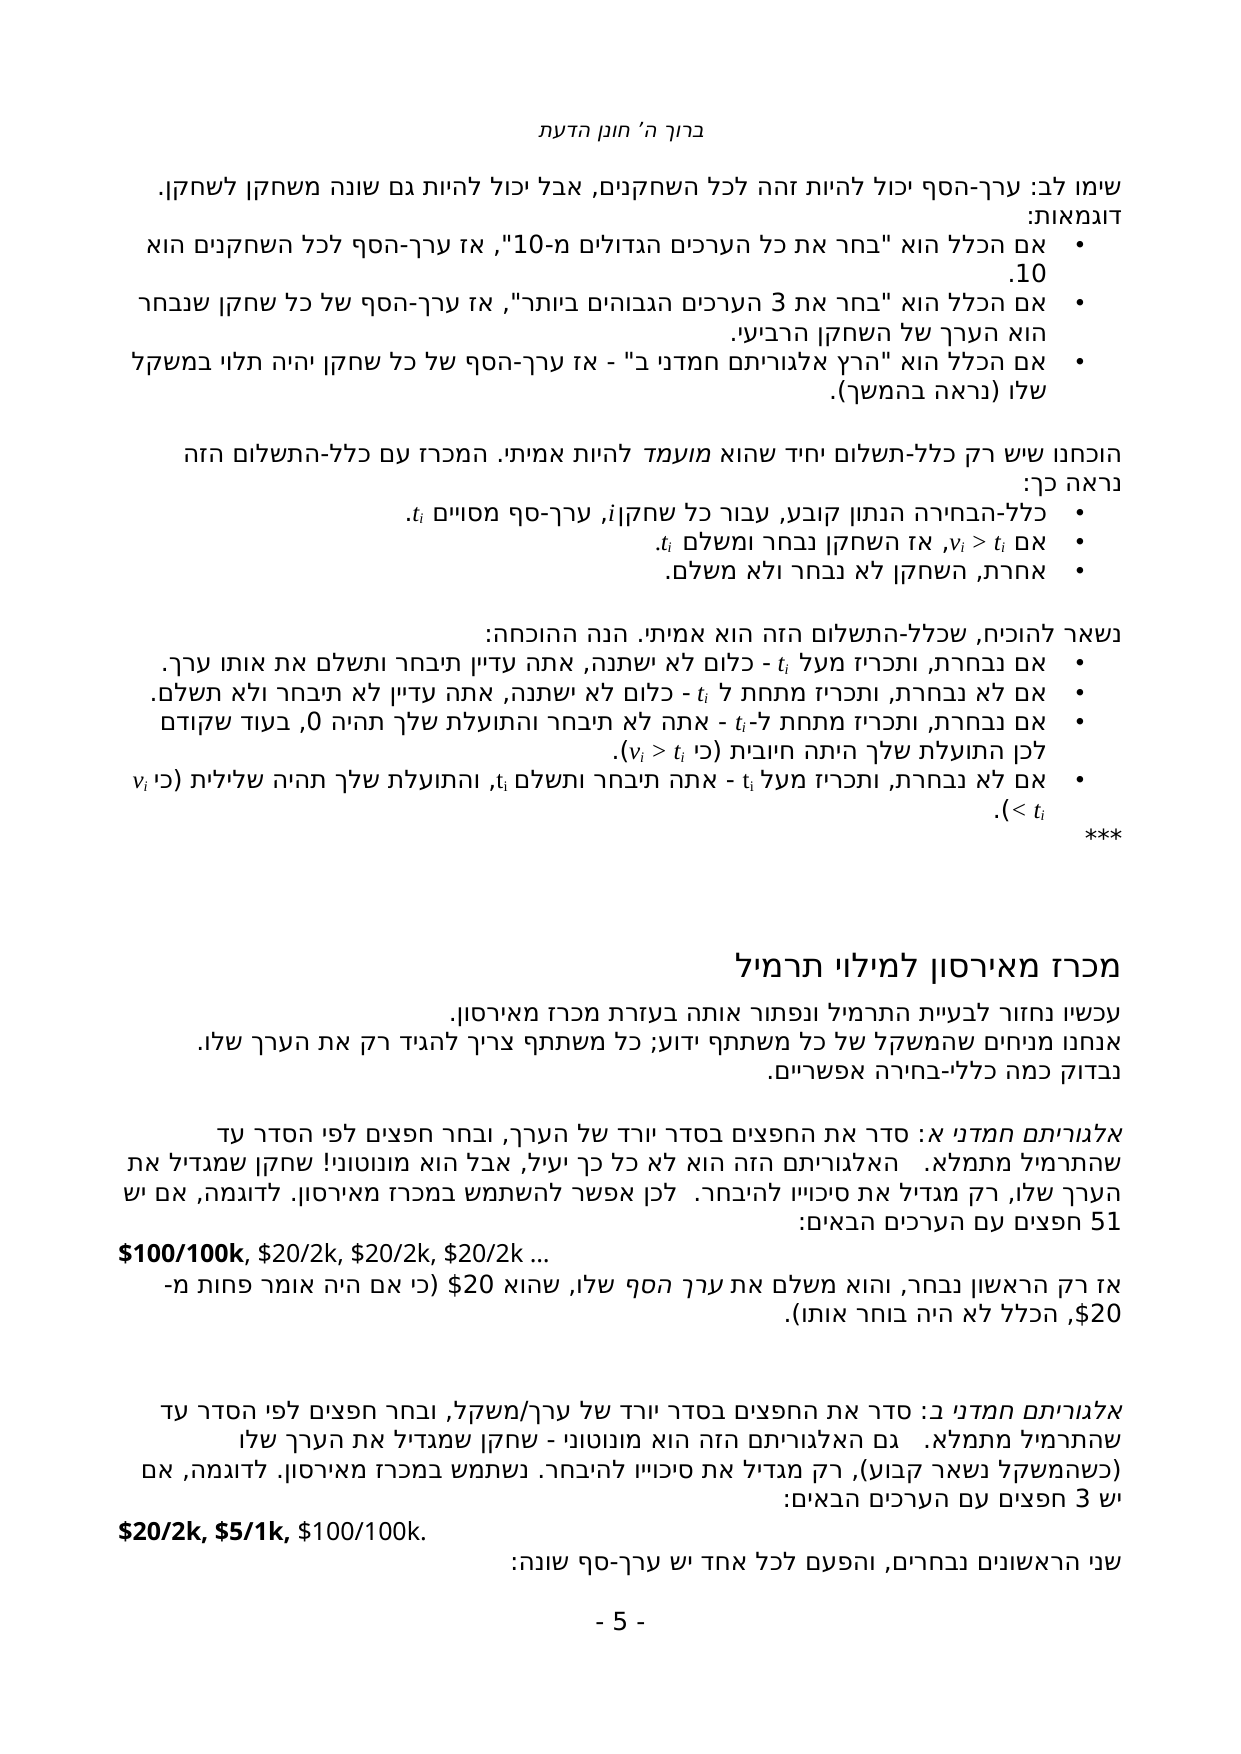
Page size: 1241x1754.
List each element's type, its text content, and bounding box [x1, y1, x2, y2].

list אם הכלל הוא "בחר את 3 הערכים הגבוהים ביותר", אז ערך-הסף של כל שחקן שנבחר הוא הערך של השחקן הרביעי. [118, 288, 1084, 347]
list אם נבחרת, ותכריז מתחת ל-ti - אתה לא תיבחר והתועלת שלך תהיה 0, בעוד שקודם לכן התועלת שלך היתה חיובית (כי vi > ti). [118, 707, 1084, 766]
list אם הכלל הוא "בחר את כל הערכים הגדולים מ-10", אז ערך-הסף לכל השחקנים הוא 10. [118, 230, 1084, 288]
text עכשיו נחזור לבעיית התרמיל ונפתור אותה בעזרת מכרז מאירסון. [118, 998, 1122, 1027]
list אם לא נבחרת, ותכריז מעל ti - אתה תיבחר ותשלם ti, והתועלת שלך תהיה שלילית (כי vi < ti). [118, 766, 1084, 824]
text אלגוריתם חמדני ב: סדר את החפצים בסדר יורד של ערך/משקל, ובחר חפצים לפי הסדר עד שהתרמיל מתמלא. גם האלגוריתם הזה הוא מונוטוני - שחקן שמגדיל את הערך שלו (כשהמשקל נשאר קבוע), רק מגדיל את סיכוייו להיבחר. נשתמש במכרז מאירסון. לדוגמה, אם יש 3 חפצים עם הערכים הבאים: [118, 1397, 1122, 1513]
text נשאר להוכיח, שכלל-התשלום הזה הוא אמיתי. הנה ההוכחה: [118, 619, 1122, 648]
list אחרת, השחקן לא נבחר ולא משלם. [118, 556, 1084, 585]
text שימו לב: ערך-הסף יכול להיות זהה לכל השחקנים, אבל יכול להיות גם שונה משחקן לשחקן. דוגמאות: [118, 172, 1122, 230]
list אם לא נבחרת, ותכריז מתחת ל ti - כלום לא ישתנה, אתה עדיין לא תיבחר ולא תשלם. [118, 678, 1084, 707]
text שני הראשונים נבחרים, והפעם לכל אחד יש ערך-סף שונה: [118, 1547, 1122, 1576]
list אם הכלל הוא "הרץ אלגוריתם חמדני ב" - אז ערך-הסף של כל שחקן יהיה תלוי במשקל שלו (נראה בהמשך). [118, 347, 1084, 405]
list אם vi > ti, אז השחקן נבחר ומשלם ti. [118, 527, 1084, 556]
text $100/100k, $20/2k, $20/2k, $20/2k … [118, 1236, 1122, 1270]
text נבדוק כמה כללי-בחירה אפשריים. [118, 1056, 1122, 1085]
list כלל-הבחירה הנתון קובע, עבור כל שחקןi, ערך-סף מסויים ti. [118, 498, 1084, 527]
text אנחנו מניחים שהמשקל של כל משתתף ידוע; כל משתתף צריך להגיד רק את הערך שלו. [118, 1027, 1122, 1056]
text $20/2k, $5/1k, $100/100k. [118, 1513, 1122, 1547]
subtitle מכרז מאירסון למילוי תרמיל [118, 946, 1122, 985]
text *** [118, 824, 1122, 853]
text אז רק הראשון נבחר, והוא משלם את ערך הסף שלו, שהוא $20 (כי אם היה אומר פחות מ-$20, הכלל לא היה בוחר אותו). [118, 1270, 1122, 1328]
text אלגוריתם חמדני א: סדר את החפצים בסדר יורד של הערך, ובחר חפצים לפי הסדר עד שהתרמיל מתמלא. האלגוריתם הזה הוא לא כל כך יעיל, אבל הוא מונוטוני! שחקן שמגדיל את הערך שלו, רק מגדיל את סיכוייו להיבחר. לכן אפשר להשתמש במכרז מאירסון. לדוגמה, אם יש 51 חפצים עם הערכים הבאים: [118, 1119, 1122, 1236]
text הוכחנו שיש רק כלל-תשלום יחיד שהוא מועמד להיות אמיתי. המכרז עם כלל-התשלום הזה נראה כך: [118, 439, 1122, 498]
list אם נבחרת, ותכריז מעל ti - כלום לא ישתנה, אתה עדיין תיבחר ותשלם את אותו ערך. [118, 648, 1084, 678]
